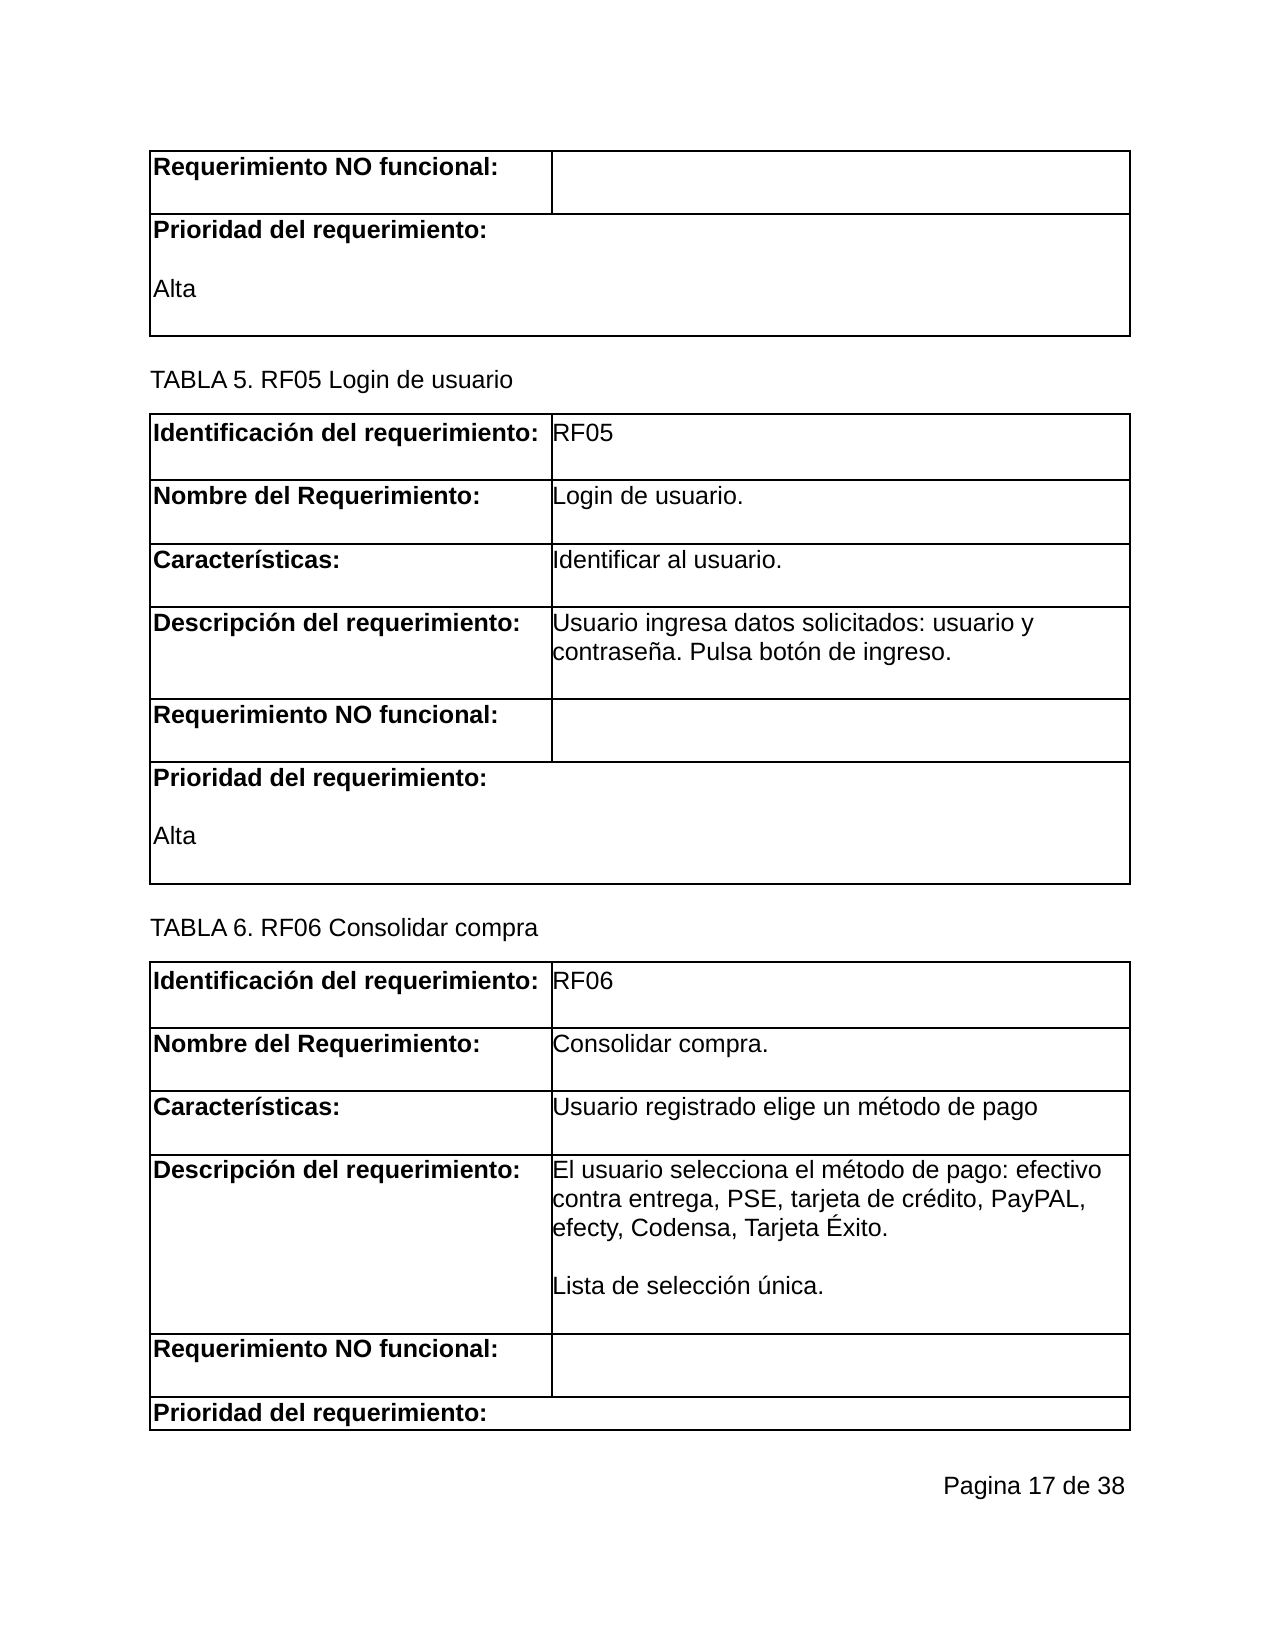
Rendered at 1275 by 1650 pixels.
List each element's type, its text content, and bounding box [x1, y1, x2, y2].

table_header Identificación del requerimiento: [151, 963, 551, 1027]
table_cell Requerimiento NO funcional: [151, 1335, 551, 1396]
table_cell Prioridad del requerimiento: Alta [151, 215, 1129, 335]
table_cell [553, 152, 1129, 213]
table_cell Usuario ingresa datos solicitados: usuario y contraseña. Pulsa botón de ingreso. [553, 608, 1129, 698]
table_cell Características: [151, 545, 551, 606]
table_cell Prioridad del requerimiento: Alta [151, 763, 1129, 882]
table_cell Nombre del Requerimiento: [151, 1029, 551, 1090]
table_cell Consolidar compra. [553, 1029, 1129, 1090]
table_cell Descripción del requerimiento: [151, 608, 551, 698]
text TABLA 5. RF05 Login de usuario [150, 366, 1125, 394]
table_cell [553, 1335, 1129, 1396]
table_cell Usuario registrado elige un método de pago [553, 1092, 1129, 1153]
table_cell Descripción del requerimiento: [151, 1156, 551, 1332]
table_cell Identificar al usuario. [553, 545, 1129, 606]
table_header RF06 [553, 963, 1129, 1027]
table_cell Login de usuario. [553, 481, 1129, 542]
table_cell Prioridad del requerimiento: [151, 1398, 1129, 1429]
table_cell Requerimiento NO funcional: [151, 700, 551, 761]
table_header RF05 [553, 415, 1129, 479]
table_cell Requerimiento NO funcional: [151, 152, 551, 213]
text TABLA 6. RF06 Consolidar compra [150, 913, 1125, 942]
table_cell [553, 700, 1129, 761]
table_cell El usuario selecciona el método de pago: efectivo contra entrega, PSE, tarjeta de crédito, PayPAL, efecty, Codensa, Tarjeta Éxito. Lista de selección única. [553, 1156, 1129, 1332]
table_header Identificación del requerimiento: [151, 415, 551, 479]
table_cell Características: [151, 1092, 551, 1153]
table_cell Nombre del Requerimiento: [151, 481, 551, 542]
